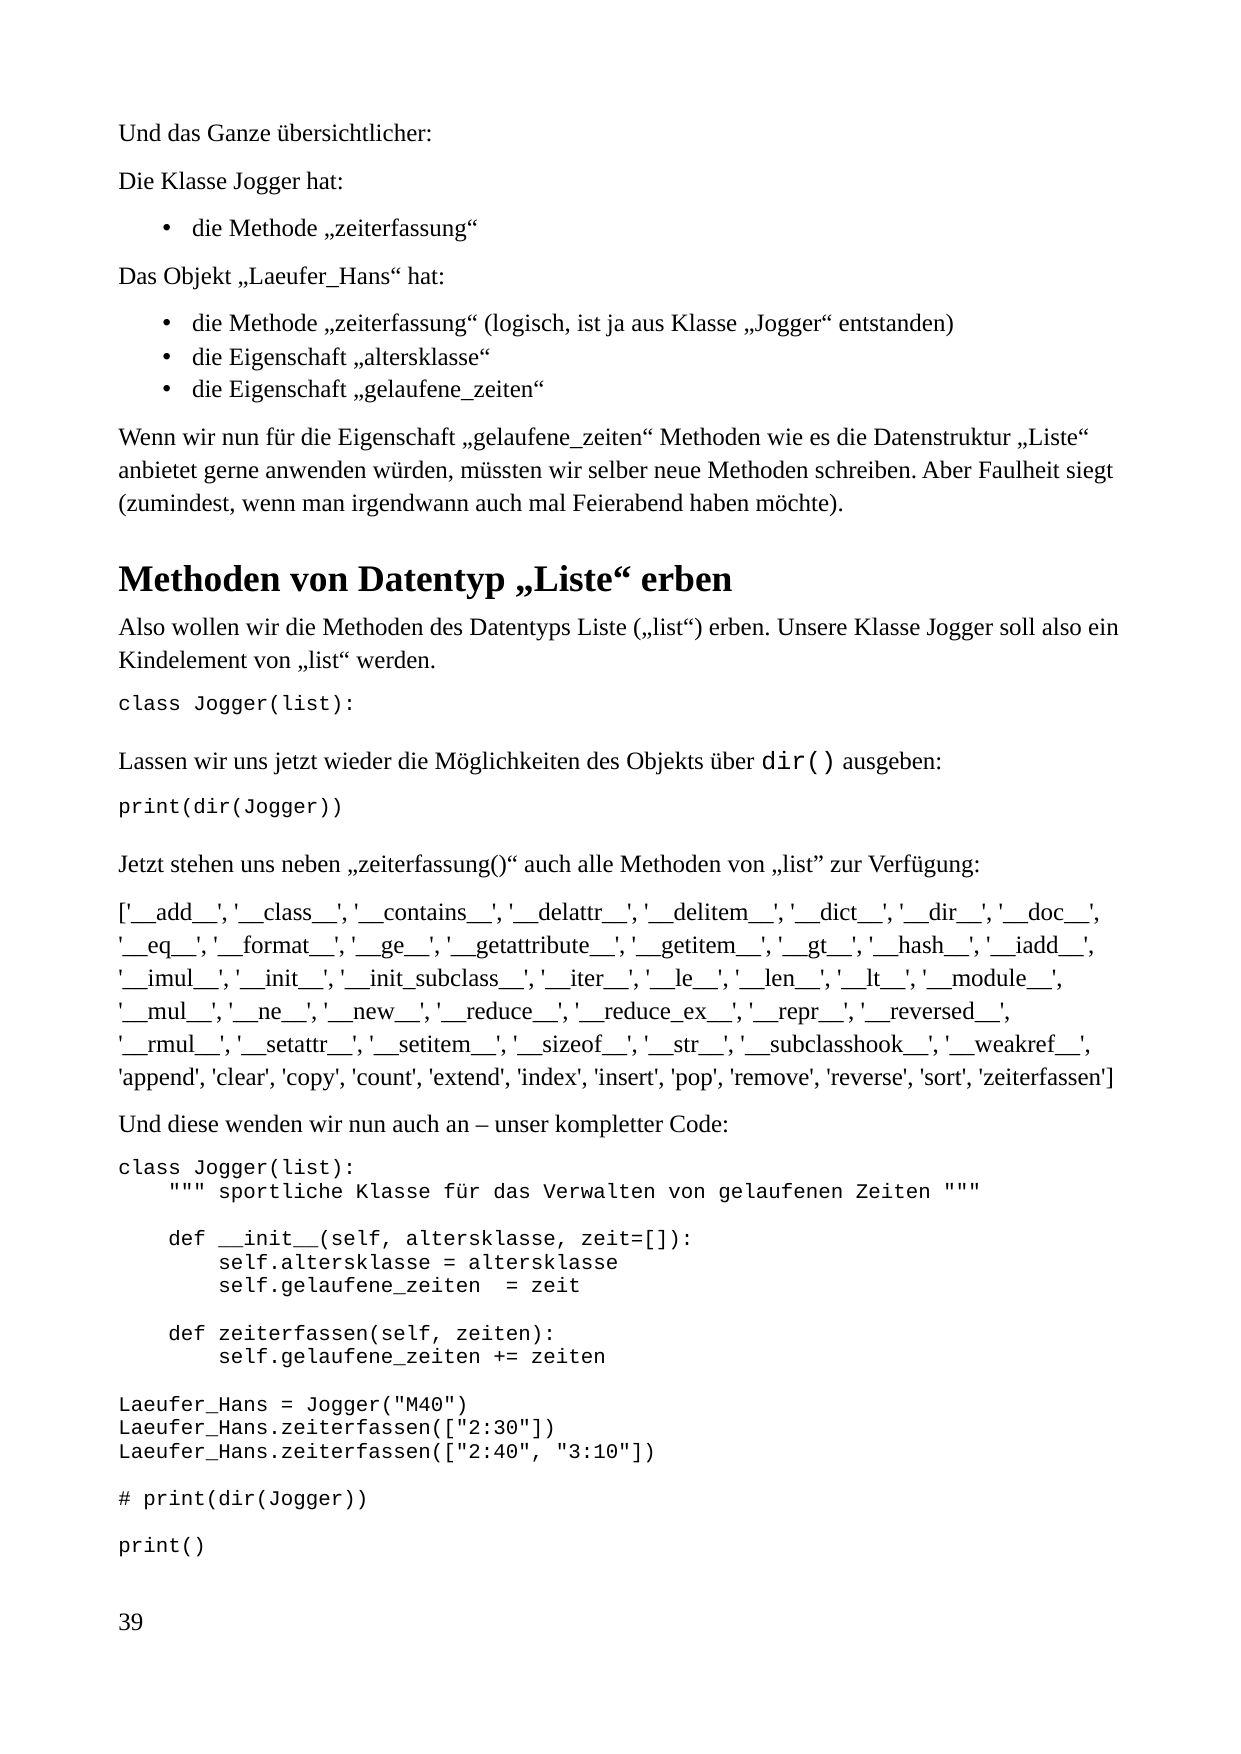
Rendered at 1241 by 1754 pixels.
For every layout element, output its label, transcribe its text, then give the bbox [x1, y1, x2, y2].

text Und diese wenden wir nun auch an – unser kompletter Code: [118, 1109, 1122, 1138]
text self.gelaufene_zeiten = zeit [118, 1275, 1122, 1299]
list die Eigenschaft „gelaufene_zeiten“ [162, 374, 1122, 403]
text self.altersklasse = altersklasse [118, 1252, 1122, 1275]
text Laeufer_Hans.zeiterfassen(["2:30"]) [118, 1417, 1122, 1441]
list die Methode „zeiterfassung“ (logisch, ist ja aus Klasse „Jogger“ entstanden) [162, 308, 1122, 337]
text Und das Ganze übersichtlicher: [118, 118, 1122, 147]
text """ sportliche Klasse für das Verwalten von gelaufenen Zeiten """ [118, 1181, 1122, 1204]
text class Jogger(list): [118, 693, 1122, 717]
list die Methode „zeiterfassung“ [162, 213, 1122, 242]
text Die Klasse Jogger hat: [118, 166, 1122, 194]
text Jetzt stehen uns neben „zeiterfassung()“ auch alle Methoden von „list” zur Verfügung: [118, 849, 1122, 878]
text Laeufer_Hans.zeiterfassen(["2:40", "3:10"]) [118, 1441, 1122, 1464]
text Wenn wir nun für die Eigenschaft „gelaufene_zeiten“ Methoden wie es die Datenstruktur „Liste“ anbietet gerne anwenden würden, müssten wir selber neue Methoden schreiben. Aber Faulheit siegt (zumindest, wenn man irgendwann auch mal Feierabend haben möchte). [118, 422, 1122, 517]
text self.gelaufene_zeiten += zeiten [118, 1346, 1122, 1370]
text Lassen wir uns jetzt wieder die Möglichkeiten des Objekts über dir() ausgeben: [118, 746, 1122, 777]
text Also wollen wir die Methoden des Datentyps Liste („list“) erben. Unsere Klasse Jogger soll also ein Kindelement von „list“ werden. [118, 612, 1122, 674]
subtitle Methoden von Datentyp „Liste“ erben [118, 557, 1122, 600]
text def zeiterfassen(self, zeiten): [118, 1323, 1122, 1346]
text print(dir(Jogger)) [118, 796, 1122, 820]
text Laeufer_Hans = Jogger("M40") [118, 1393, 1122, 1417]
list die Eigenschaft „altersklasse“ [162, 342, 1122, 370]
text def __init__(self, altersklasse, zeit=[]): [118, 1228, 1122, 1252]
text class Jogger(list): [118, 1157, 1122, 1181]
text print() [118, 1535, 1122, 1559]
text ['__add__', '__class__', '__contains__', '__delattr__', '__delitem__', '__dict__', '__dir__', '__doc__', '__eq__', '__format__', '__ge__', '__getattribute__', '__getitem__', '__gt__', '__hash__', '__iadd__', '__imul__', '__init__', '__init_subclass__', '__iter__', '__le__', '__len__', '__lt__', '__module__', '__mul__', '__ne__', '__new__', '__reduce__', '__reduce_ex__', '__repr__', '__reversed__', '__rmul__', '__setattr__', '__setitem__', '__sizeof__', '__str__', '__subclasshook__', '__weakref__', 'append', 'clear', 'copy', 'count', 'extend', 'index', 'insert', 'pop', 'remove', 'reverse', 'sort', 'zeiterfassen'] [118, 897, 1122, 1091]
text # print(dir(Jogger)) [118, 1488, 1122, 1512]
text Das Objekt „Laeufer_Hans“ hat: [118, 261, 1122, 290]
